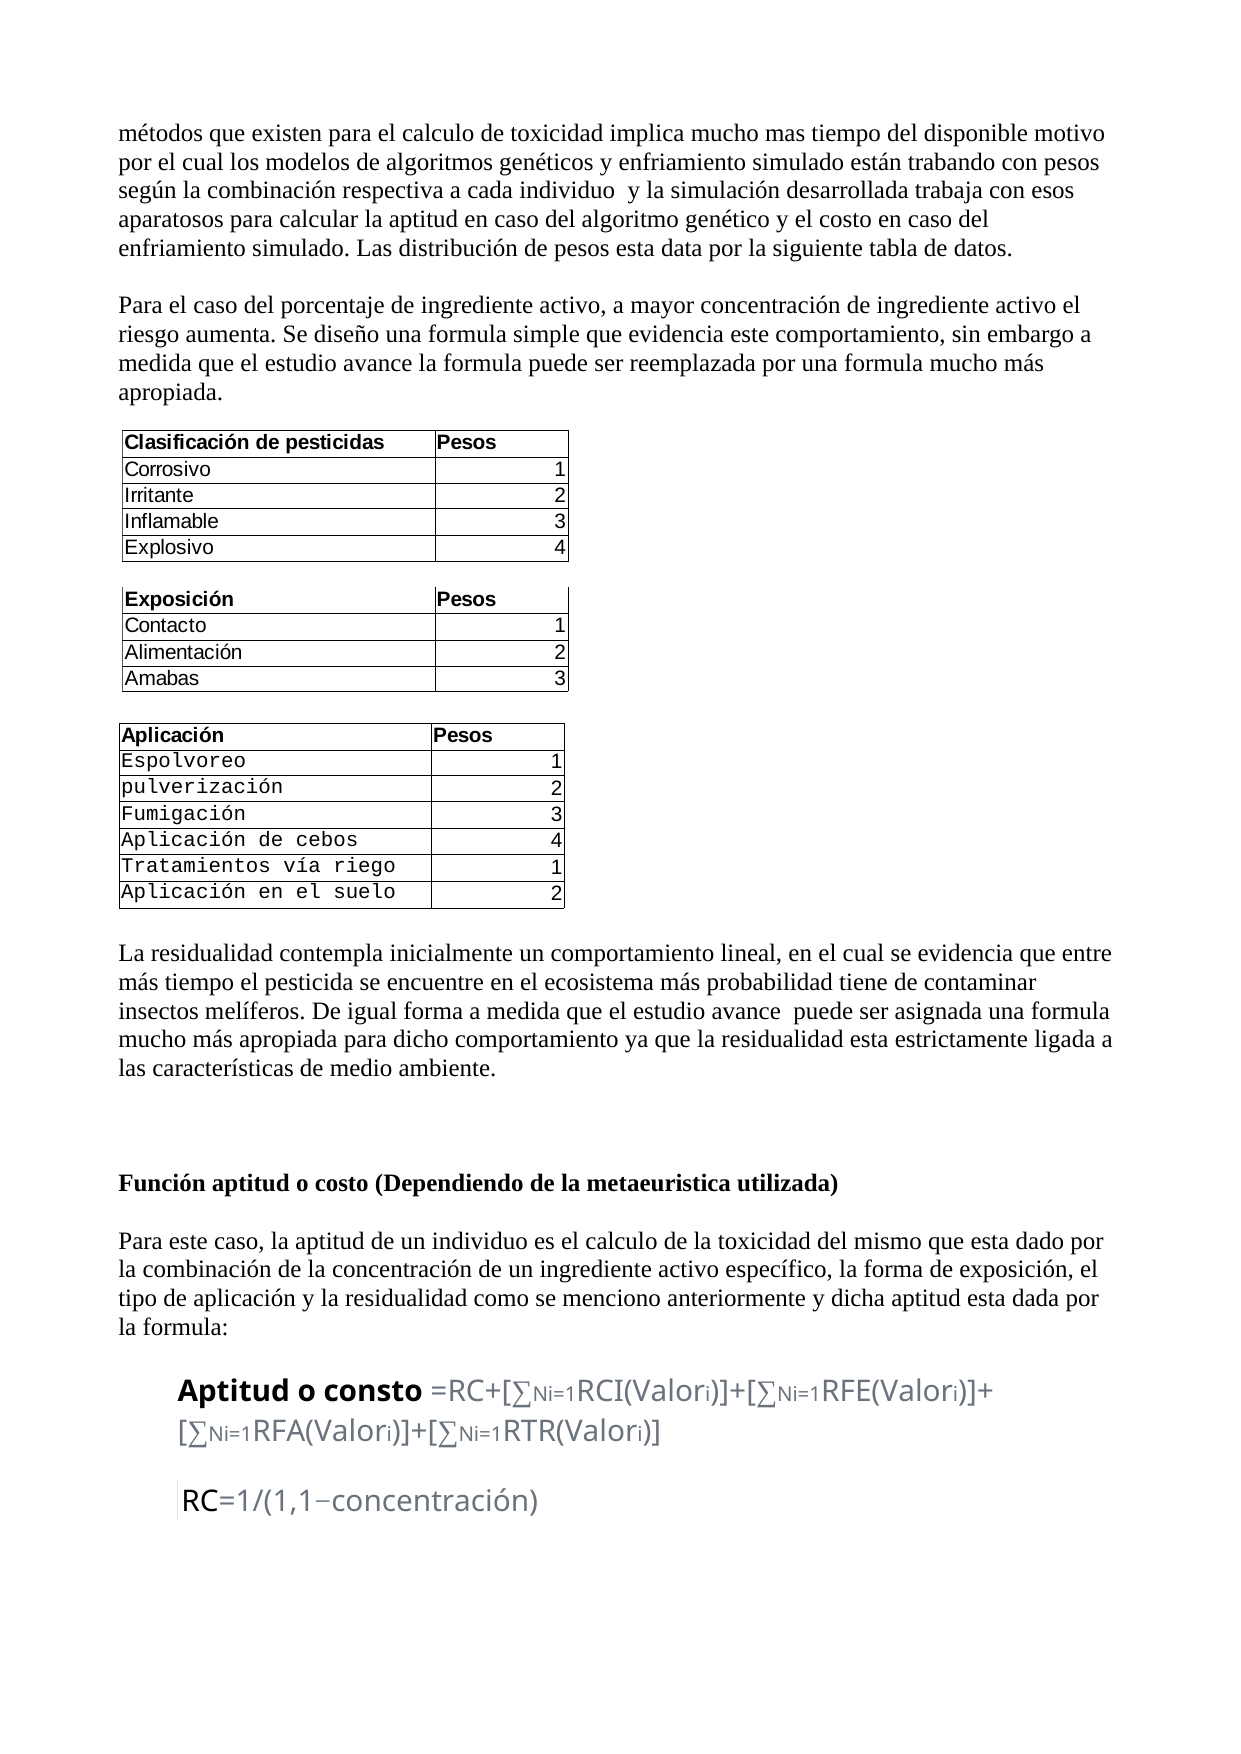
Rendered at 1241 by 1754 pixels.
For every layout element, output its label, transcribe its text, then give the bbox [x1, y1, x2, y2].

text Para este caso, la aptitud de un individuo es el calculo de la toxicidad del mismo que esta dado por la combinación de la concentración de un ingrediente activo específico, la forma de exposición, el tipo de aplicación y la residualidad como se menciono anteriormente y dicha aptitud esta dada por la formula: [118, 1226, 1122, 1341]
text métodos que existen para el calculo de toxicidad implica mucho mas tiempo del disponible motivo por el cual los modelos de algoritmos genéticos y enfriamiento simulado están trabando con pesos según la combinación respectiva a cada individuo y la simulación desarrollada trabaja con esos aparatosos para calcular la aptitud en caso del algoritmo genético y el costo en caso del enfriamiento simulado. Las distribución de pesos esta data por la siguiente tabla de datos. [118, 118, 1122, 262]
text Aptitud o consto =RC+[∑Ni=1RCI(Valori)]+[∑Ni=1RFE(Valori)]+[∑Ni=1RFA(Valori)]+[∑Ni=1RTR(Valori)] [177, 1369, 1063, 1450]
text RC=1/(1,1−concentración) [178, 1480, 1063, 1520]
text Para el caso del porcentaje de ingrediente activo, a mayor concentración de ingrediente activo el riesgo aumenta. Se diseño una formula simple que evidencia este comportamiento, sin embargo a medida que el estudio avance la formula puede ser reemplazada por una formula mucho más apropiada. [118, 291, 1122, 406]
text La residualidad contempla inicialmente un comportamiento lineal, en el cual se evidencia que entre más tiempo el pesticida se encuentre en el ecosistema más probabilidad tiene de contaminar insectos melíferos. De igual forma a medida que el estudio avance puede ser asignada una formula mucho más apropiada para dicho comportamiento ya que la residualidad esta estrictamente ligada a las características de medio ambiente. [118, 938, 1122, 1082]
text Función aptitud o costo (Dependiendo de la metaeuristica utilizada) [118, 1168, 1122, 1197]
